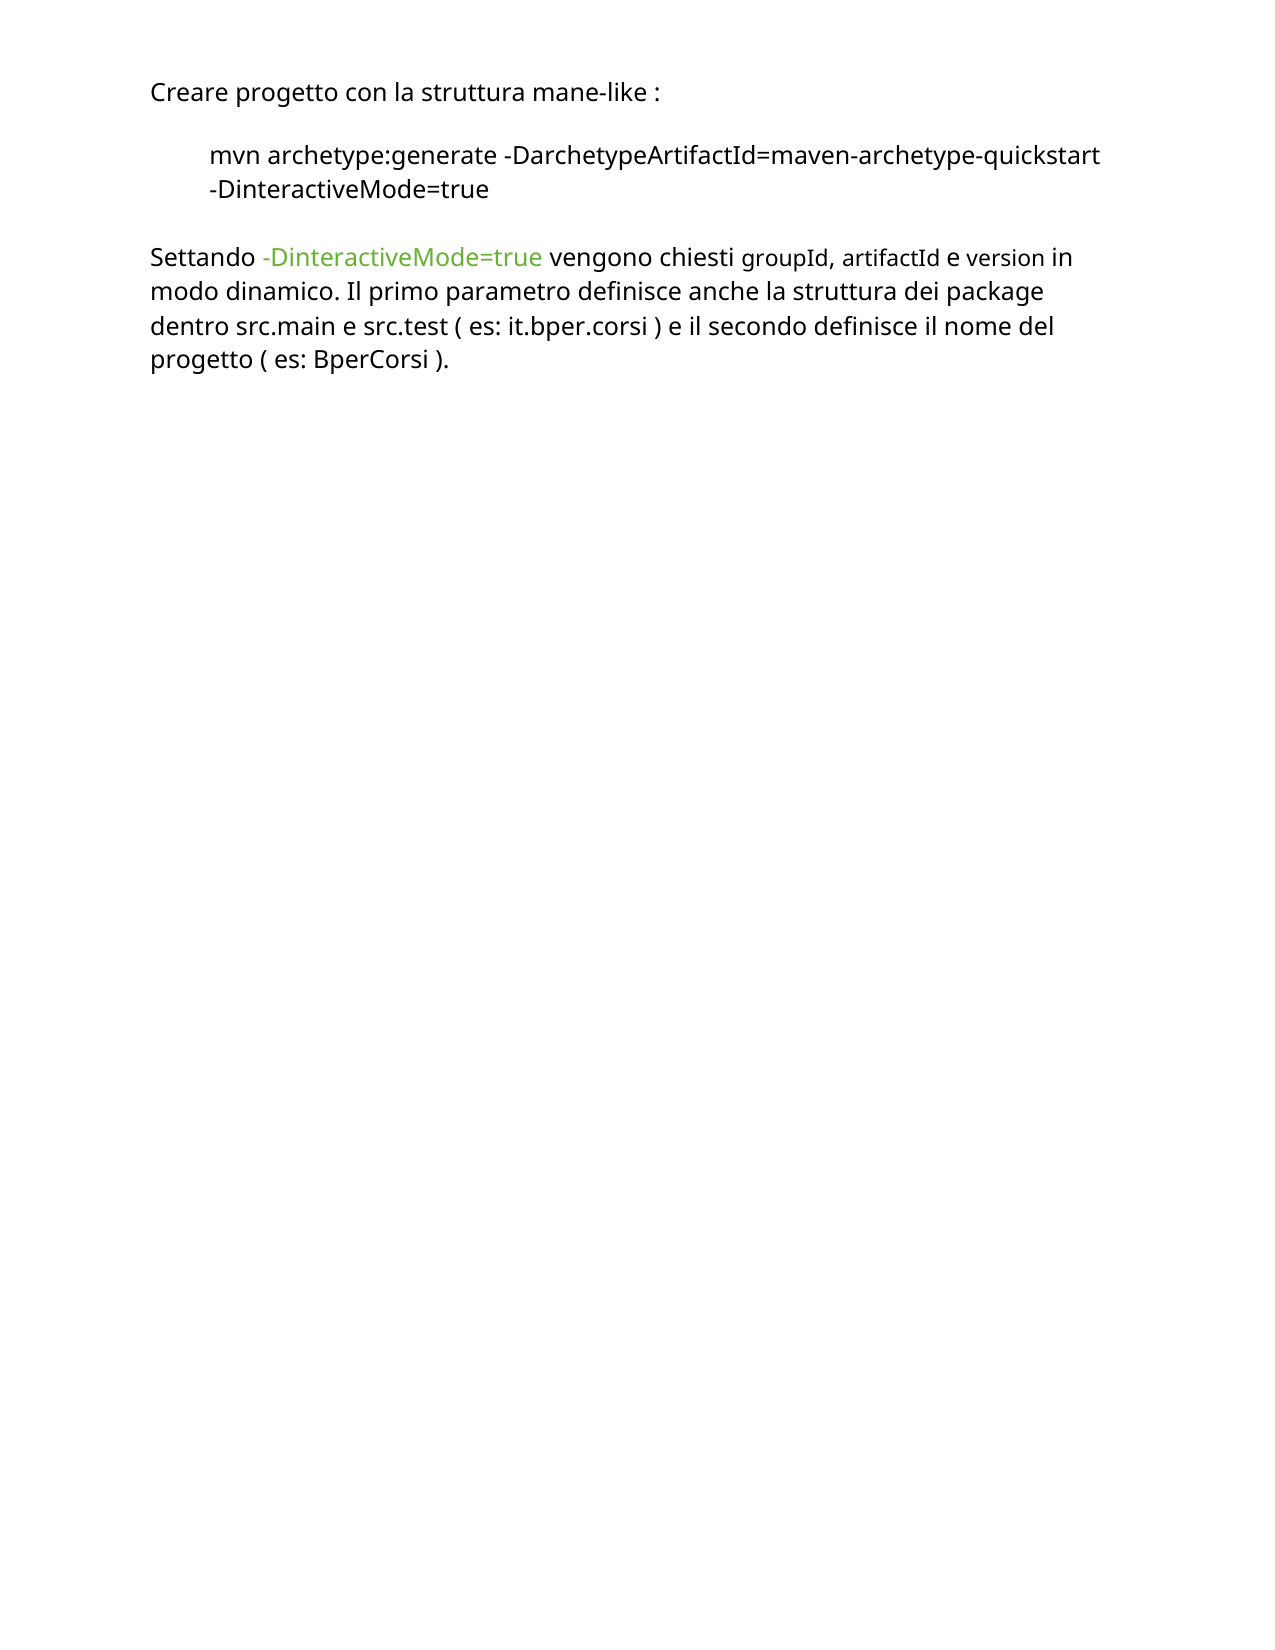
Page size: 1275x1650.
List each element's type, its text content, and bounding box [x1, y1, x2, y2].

text mvn archetype:generate -DarchetypeArtifactId=maven-archetype-quickstart [150, 138, 1125, 172]
text Creare progetto con la struttura mane-like : [150, 75, 1125, 109]
text -DinteractiveMode=true [150, 172, 1125, 206]
text Settando -DinteractiveMode=true vengono chiesti groupId, artifactId e version in modo dinamico. Il primo parametro definisce anche la struttura dei package dentro src.main e src.test ( es: it.bper.corsi ) e il secondo definisce il nome del progetto ( es: BperCorsi ). [150, 240, 1125, 376]
